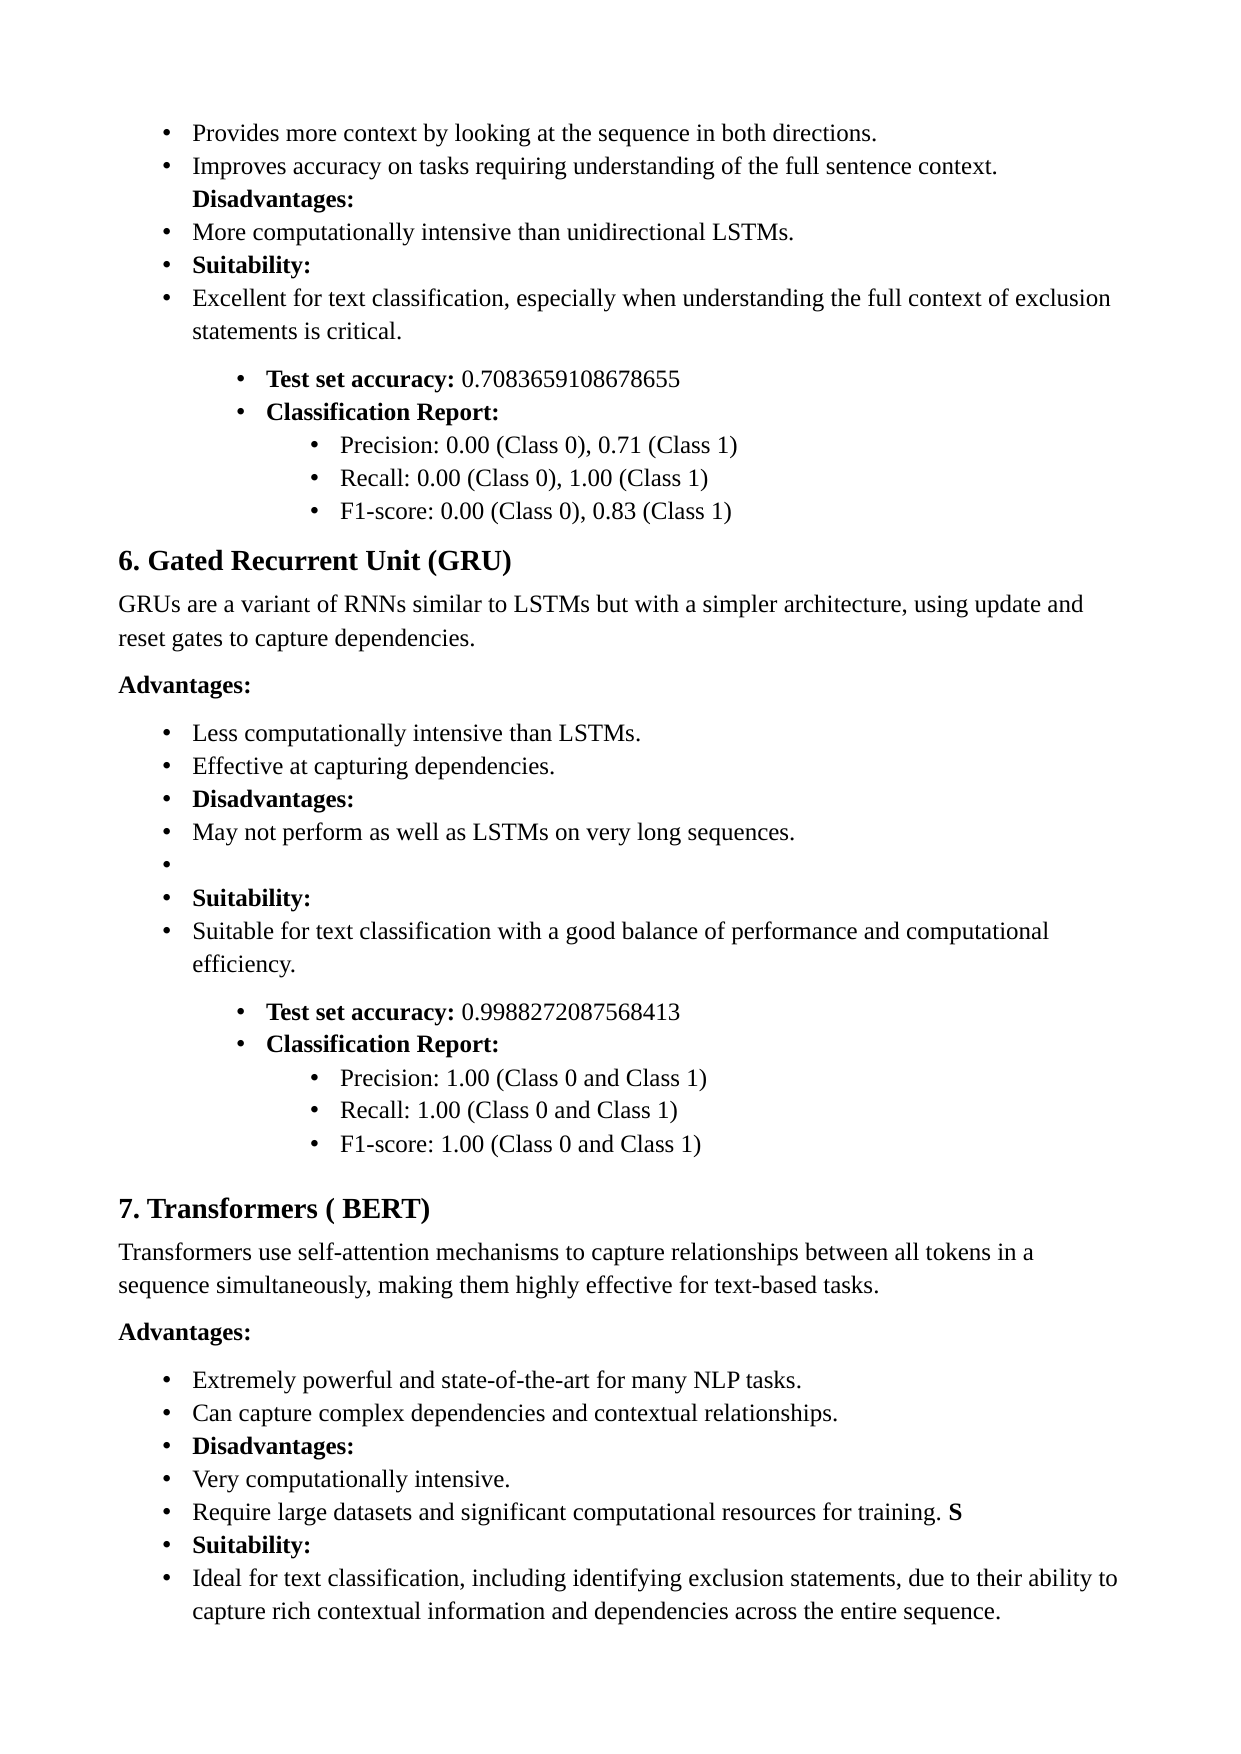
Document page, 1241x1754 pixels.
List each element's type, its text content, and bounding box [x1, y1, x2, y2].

subtitle 6. Gated Recurrent Unit (GRU) [118, 543, 1122, 577]
list Suitability: [162, 1530, 1122, 1559]
list Suitable for text classification with a good balance of performance and computational efficiency. [162, 916, 1122, 978]
list Classification Report: [236, 397, 1122, 426]
list May not perform as well as LSTMs on very long sequences. [162, 817, 1122, 846]
list Effective at capturing dependencies. [162, 751, 1122, 779]
list Test set accuracy: 0.7083659108678655 [236, 364, 1122, 393]
list More computationally intensive than unidirectional LSTMs. [162, 217, 1122, 246]
list Can capture complex dependencies and contextual relationships. [162, 1398, 1122, 1427]
list Excellent for text classification, especially when understanding the full context of exclusion statements is critical. [162, 283, 1122, 345]
list Very computationally intensive. [162, 1464, 1122, 1493]
list Extremely powerful and state-of-the-art for many NLP tasks. [162, 1365, 1122, 1394]
text Advantages: [118, 670, 1122, 699]
list Improves accuracy on tasks requiring understanding of the full sentence context. Disadvantages: [162, 151, 1122, 213]
subtitle 7. Transformers ( BERT) [118, 1191, 1122, 1224]
text GRUs are a variant of RNNs similar to LSTMs but with a simpler architecture, using update and reset gates to capture dependencies. [118, 589, 1122, 651]
list Ideal for text classification, including identifying exclusion statements, due to their ability to capture rich contextual information and dependencies across the entire sequence. [162, 1563, 1122, 1625]
list Less computationally intensive than LSTMs. [162, 718, 1122, 747]
list Classification Report: [236, 1029, 1122, 1058]
list Recall: 1.00 (Class 0 and Class 1) [310, 1096, 1122, 1124]
list Require large datasets and significant computational resources for training. S [162, 1497, 1122, 1526]
text Transformers use self-attention mechanisms to capture relationships between all tokens in a sequence simultaneously, making them highly effective for text-based tasks. [118, 1237, 1122, 1299]
list Suitability: [162, 883, 1122, 912]
list Test set accuracy: 0.9988272087568413 [236, 997, 1122, 1025]
list F1-score: 1.00 (Class 0 and Class 1) [310, 1129, 1122, 1157]
list Disadvantages: [162, 784, 1122, 813]
list Precision: 0.00 (Class 0), 0.71 (Class 1) [310, 430, 1122, 459]
list Disadvantages: [162, 1431, 1122, 1460]
list Provides more context by looking at the sequence in both directions. [162, 118, 1122, 147]
list Precision: 1.00 (Class 0 and Class 1) [310, 1063, 1122, 1091]
list Recall: 0.00 (Class 0), 1.00 (Class 1) [310, 463, 1122, 492]
list F1-score: 0.00 (Class 0), 0.83 (Class 1) [310, 496, 1122, 525]
text Advantages: [118, 1317, 1122, 1346]
list Suitability: [162, 250, 1122, 279]
